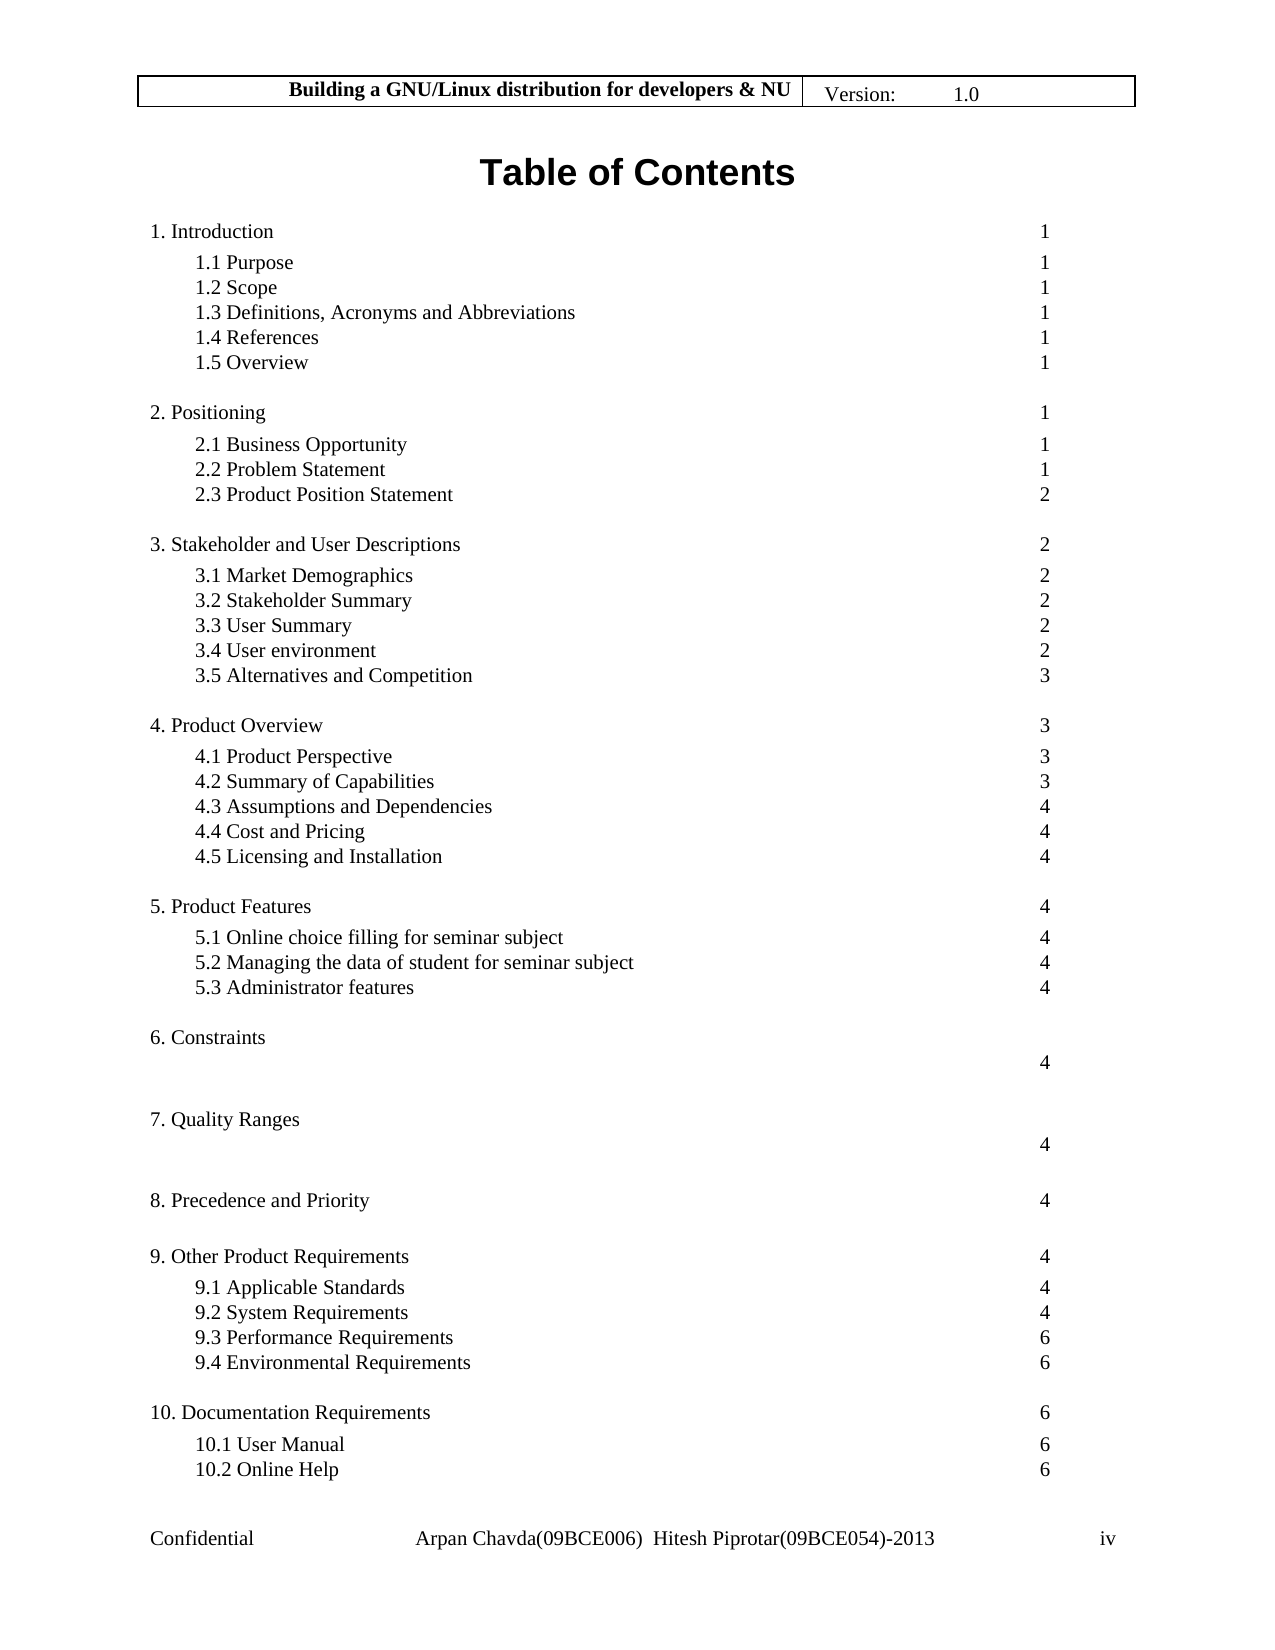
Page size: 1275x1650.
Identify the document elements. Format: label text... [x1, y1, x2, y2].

text 1. Introduction 1 [150, 218, 1050, 243]
text 1.4 References 1 [195, 324, 1050, 349]
text 1.3 Definitions, Acronyms and Abbreviations 1 [195, 299, 1050, 324]
text 5. Product Features 4 [150, 893, 1050, 918]
text 4. Product Overview 3 [150, 712, 1050, 737]
text 7. Quality Ranges 4 [150, 1106, 1050, 1156]
text 4.1 Product Perspective 3 [195, 743, 1050, 768]
text 8. Precedence and Priority 4 [150, 1187, 1050, 1212]
text 3.1 Market Demographics 2 [195, 562, 1050, 587]
text 3.2 Stakeholder Summary 2 [195, 587, 1050, 612]
text 4.4 Cost and Pricing 4 [195, 818, 1050, 843]
text 9. Other Product Requirements 4 [150, 1243, 1050, 1268]
text 9.1 Applicable Standards 4 [195, 1274, 1050, 1299]
text 9.4 Environmental Requirements 6 [195, 1349, 1050, 1374]
subtitle Table of Contents [150, 150, 1125, 193]
text 4.2 Summary of Capabilities 3 [195, 768, 1050, 793]
text 3. Stakeholder and User Descriptions 2 [150, 531, 1050, 556]
text 1.2 Scope 1 [195, 274, 1050, 299]
text 5.1 Online choice filling for seminar subject 4 [195, 924, 1050, 949]
text 3.5 Alternatives and Competition 3 [195, 662, 1050, 687]
text 4.3 Assumptions and Dependencies 4 [195, 793, 1050, 818]
text 5.3 Administrator features 4 [195, 974, 1050, 999]
text 5.2 Managing the data of student for seminar subject 4 [195, 949, 1050, 974]
text 2.2 Problem Statement 1 [195, 456, 1050, 481]
text 2.1 Business Opportunity 1 [195, 431, 1050, 456]
text 3.3 User Summary 2 [195, 612, 1050, 637]
text 1.5 Overview 1 [195, 349, 1050, 374]
text 1.1 Purpose 1 [195, 249, 1050, 274]
text 9.2 System Requirements 4 [195, 1299, 1050, 1324]
text 2. Positioning 1 [150, 399, 1050, 424]
text 2.3 Product Position Statement 2 [195, 481, 1050, 506]
text 4.5 Licensing and Installation 4 [195, 843, 1050, 868]
text 6. Constraints 4 [150, 1024, 1050, 1074]
text 3.4 User environment 2 [195, 637, 1050, 662]
text 10.1 User Manual 6 [195, 1431, 1050, 1456]
text 9.3 Performance Requirements 6 [195, 1324, 1050, 1349]
text 10.2 Online Help 6 [195, 1456, 1050, 1481]
text 10. Documentation Requirements 6 [150, 1399, 1050, 1424]
